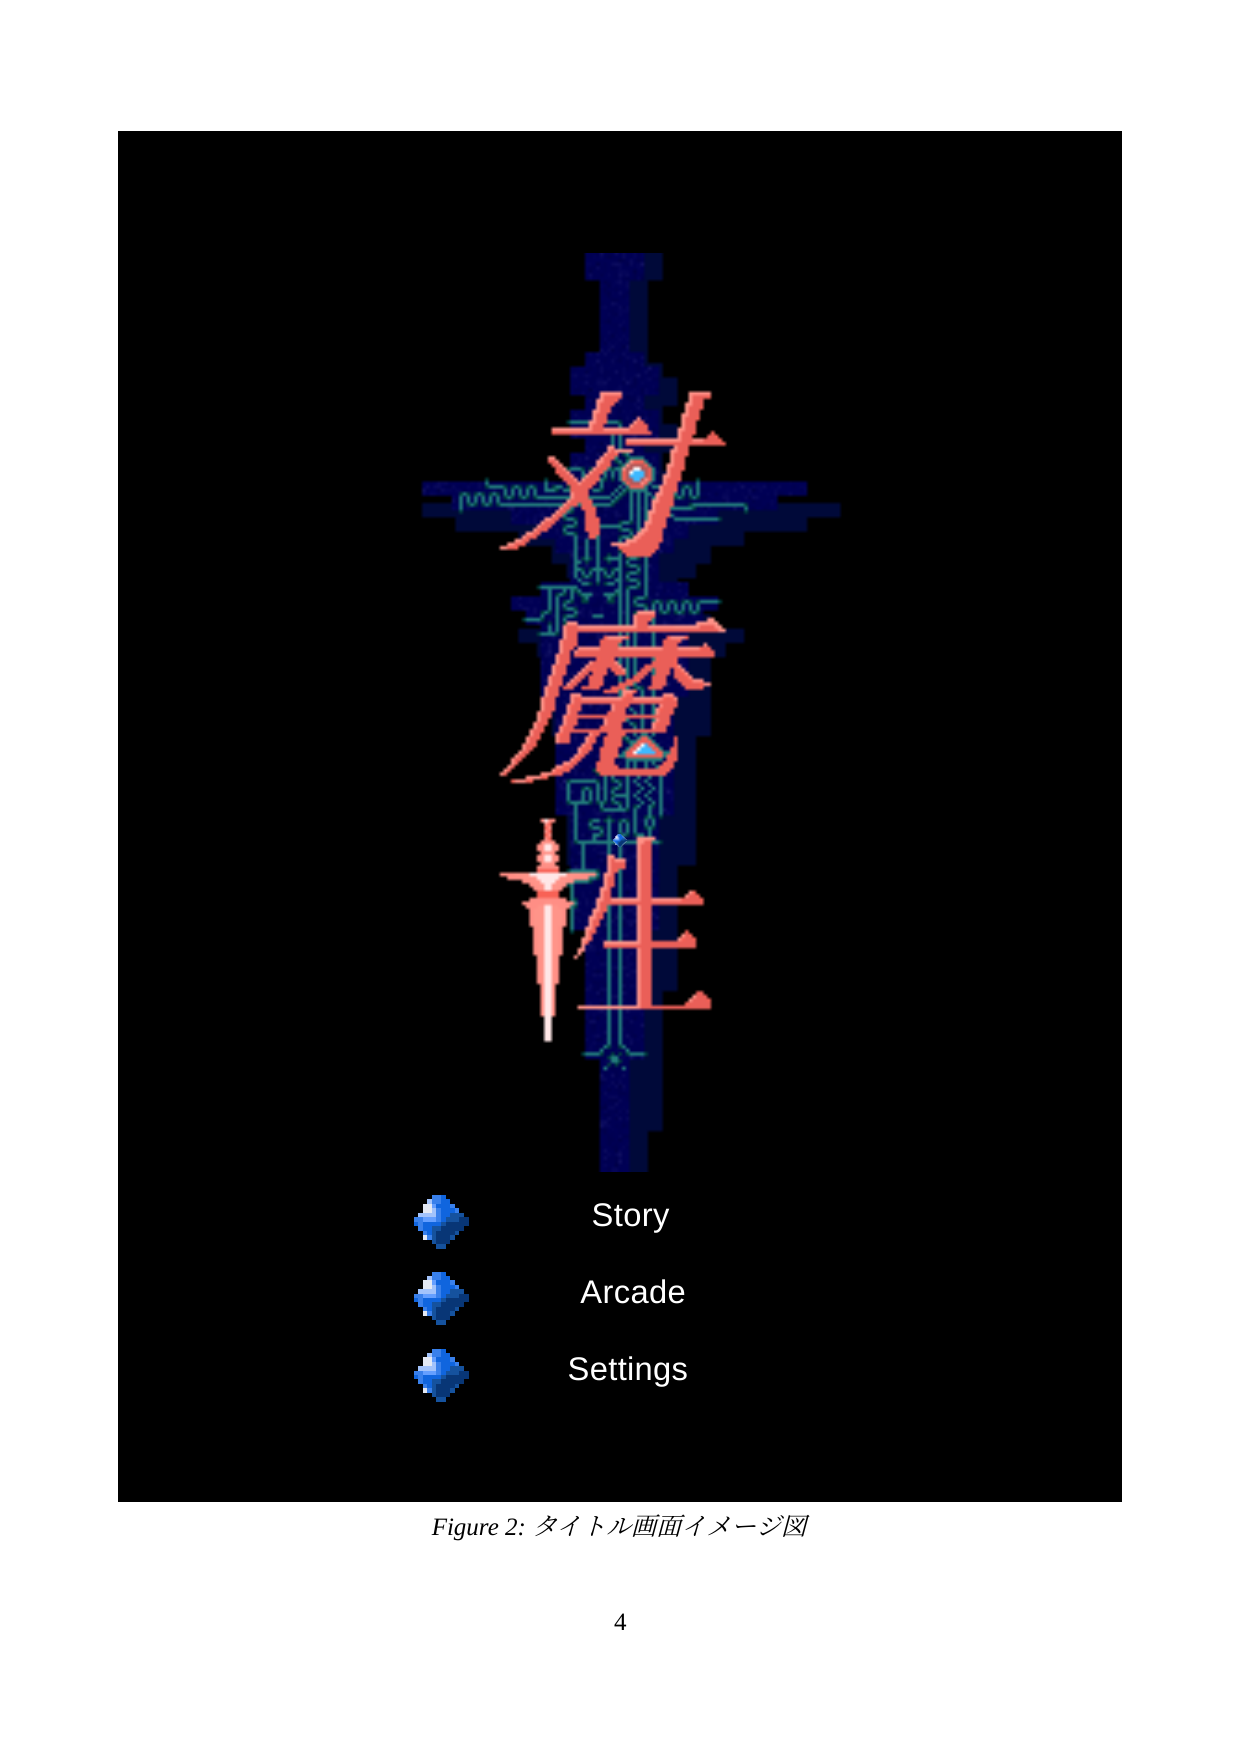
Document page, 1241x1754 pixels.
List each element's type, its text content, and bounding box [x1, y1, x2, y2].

text Figure 2: タイトル画面イメージ図 [118, 1502, 1122, 1542]
